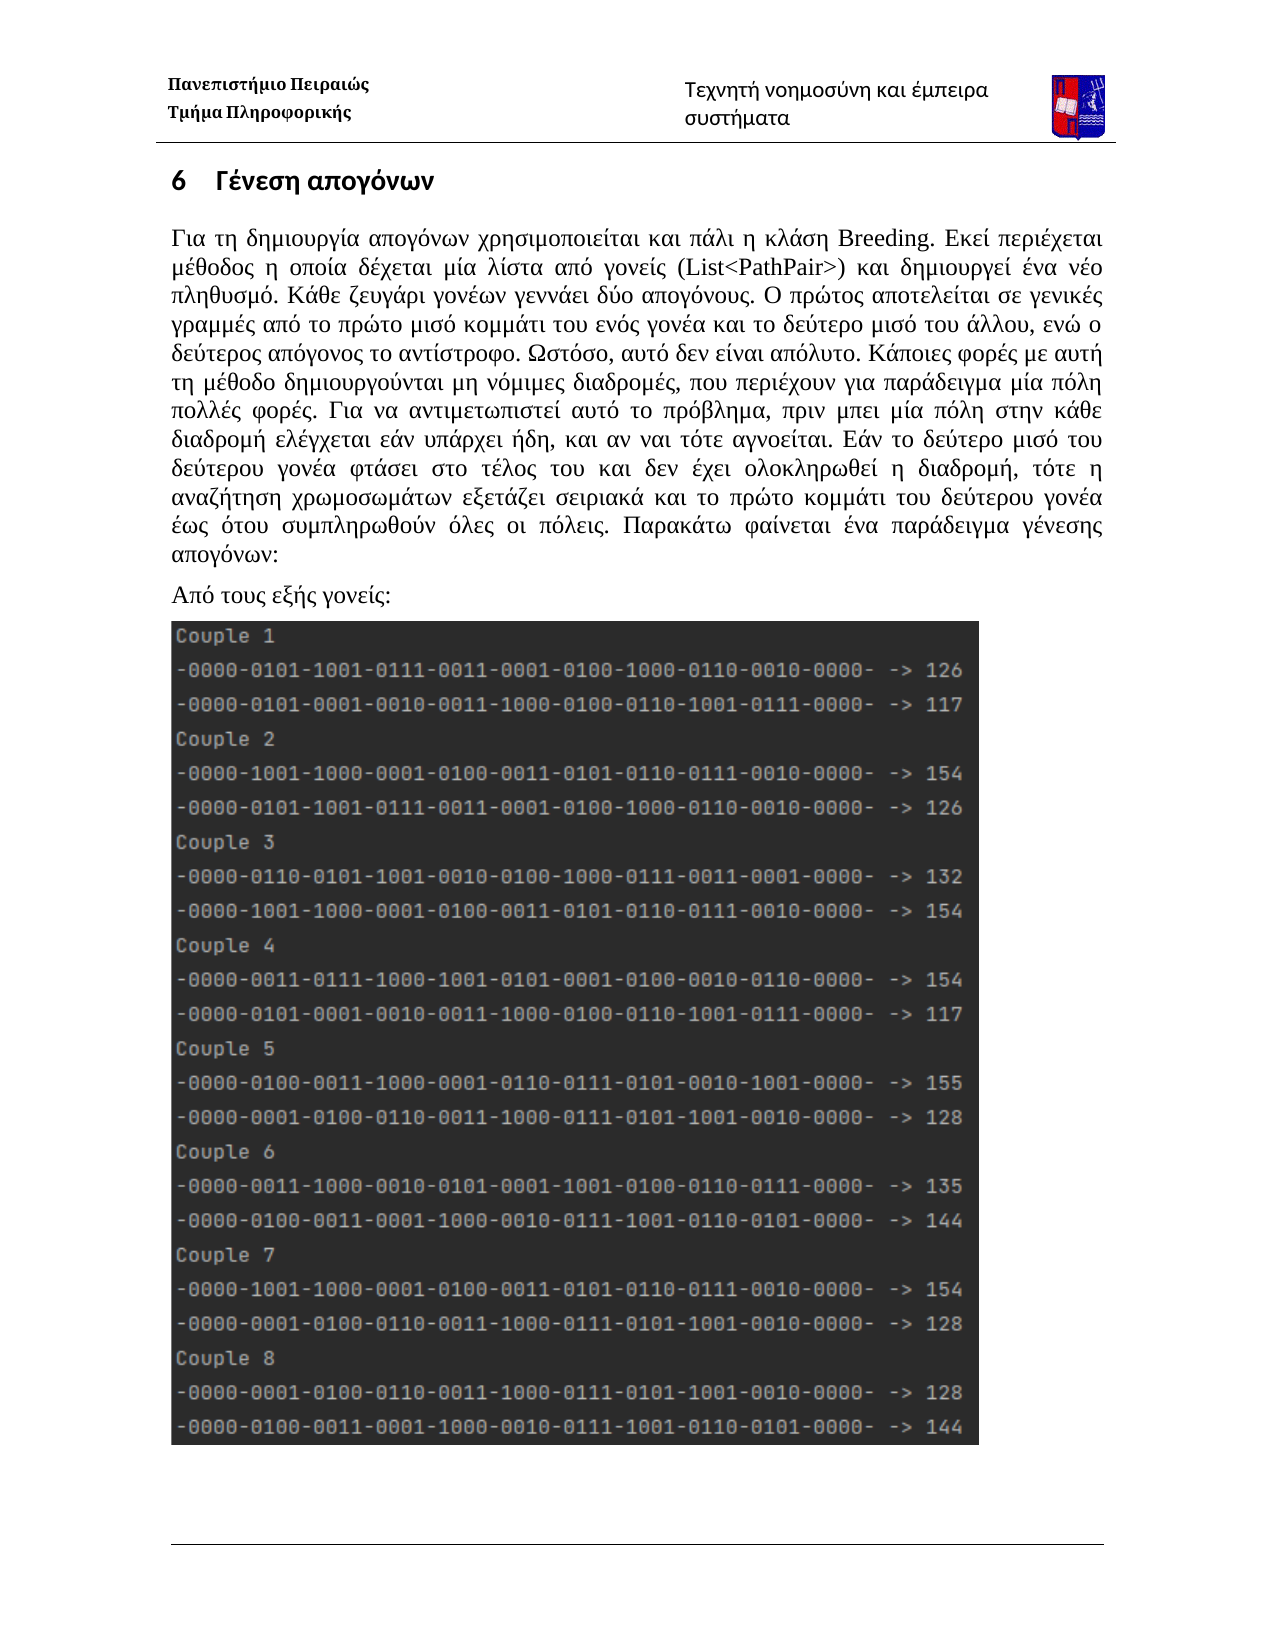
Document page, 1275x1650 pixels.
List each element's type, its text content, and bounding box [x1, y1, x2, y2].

subtitle Γένεση απογόνων [171, 162, 1104, 198]
picture [171, 621, 979, 1445]
picture [1052, 75, 1105, 141]
text Για τη δημιουργία απογόνων χρησιμοποιείται και πάλι η κλάση Breeding. Εκεί περιέχεται μέθοδος η οποία δέχεται μία λίστα από γονείς (List<PathPair>) και δημιουργεί ένα νέο πληθυσμό. Κάθε ζευγάρι γονέων γεννάει δύο απογόνους. Ο πρώτος αποτελείται σε γενικές γραμμές από το πρώτο μισό κομμάτι του ενός γονέα και το δεύτερο μισό του άλλου, ενώ ο δεύτερος απόγονος το αντίστροφο. Ωστόσο, αυτό δεν είναι απόλυτο. Κάποιες φορές με αυτή τη μέθοδο δημιουργούνται μη νόμιμες διαδρομές, που περιέχουν για παράδειγμα μία πόλη πολλές φορές. Για να αντιμετωπιστεί αυτό το πρόβλημα, πριν μπει μία πόλη στην κάθε διαδρομή ελέγχεται εάν υπάρχει ήδη, και αν ναι τότε αγνοείται. Εάν το δεύτερο μισό του δεύτερου γονέα φτάσει στο τέλος του και δεν έχει ολοκληρωθεί η διαδρομή, τότε η αναζήτηση χρωμοσωμάτων εξετάζει σειριακά και το πρώτο κομμάτι του δεύτερου γονέα έως ότου συμπληρωθούν όλες οι πόλεις. Παρακάτω φαίνεται ένα παράδειγμα γένεσης απογόνων: [171, 223, 1104, 568]
text Από τους εξής γονείς: [171, 580, 1104, 609]
